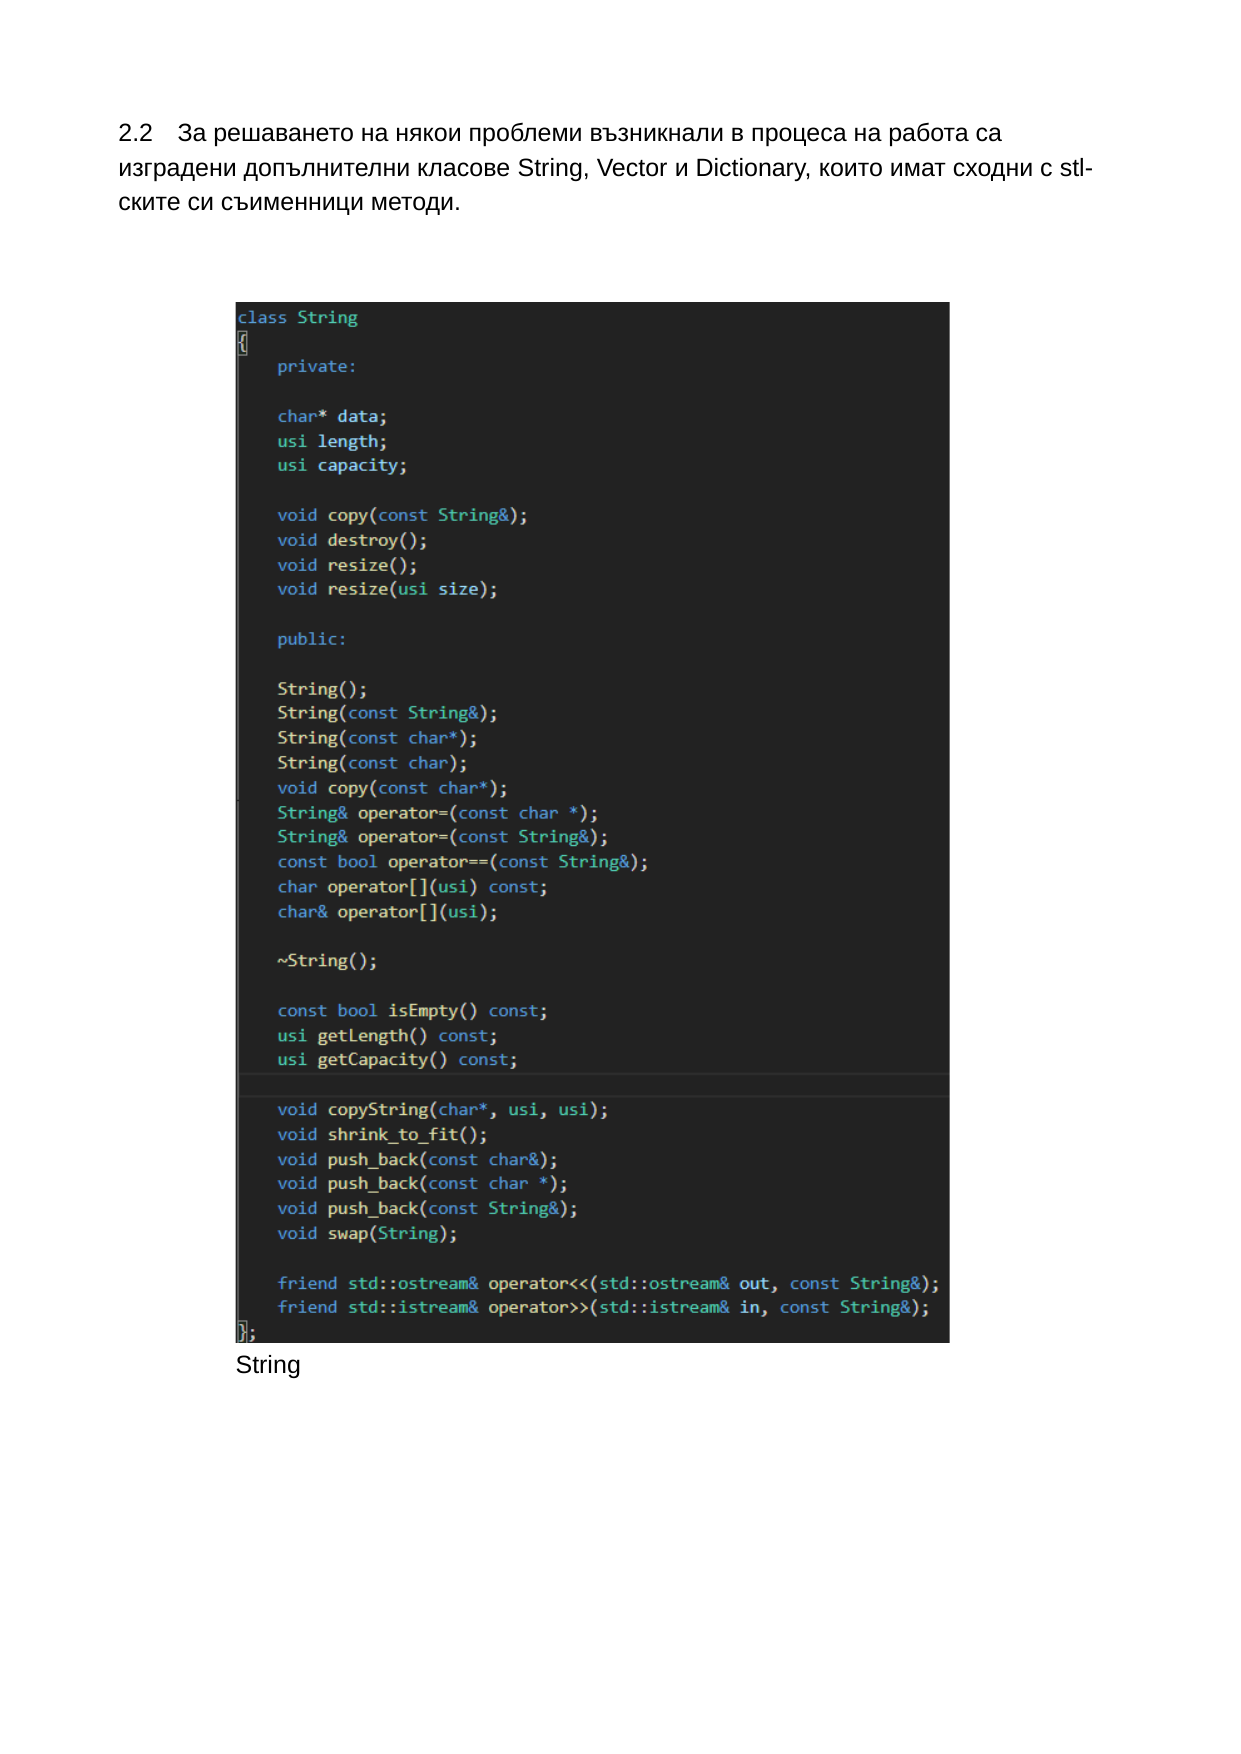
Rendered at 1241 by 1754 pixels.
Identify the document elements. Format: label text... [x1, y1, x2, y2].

picture [235, 302, 950, 1343]
text 2.2 За решаването на някои проблеми възникнали в процеса на работа са изградени допълнителни класове String, Vector и Dictionary, които имат сходни с stl-ските си съименници методи. [118, 118, 1122, 216]
